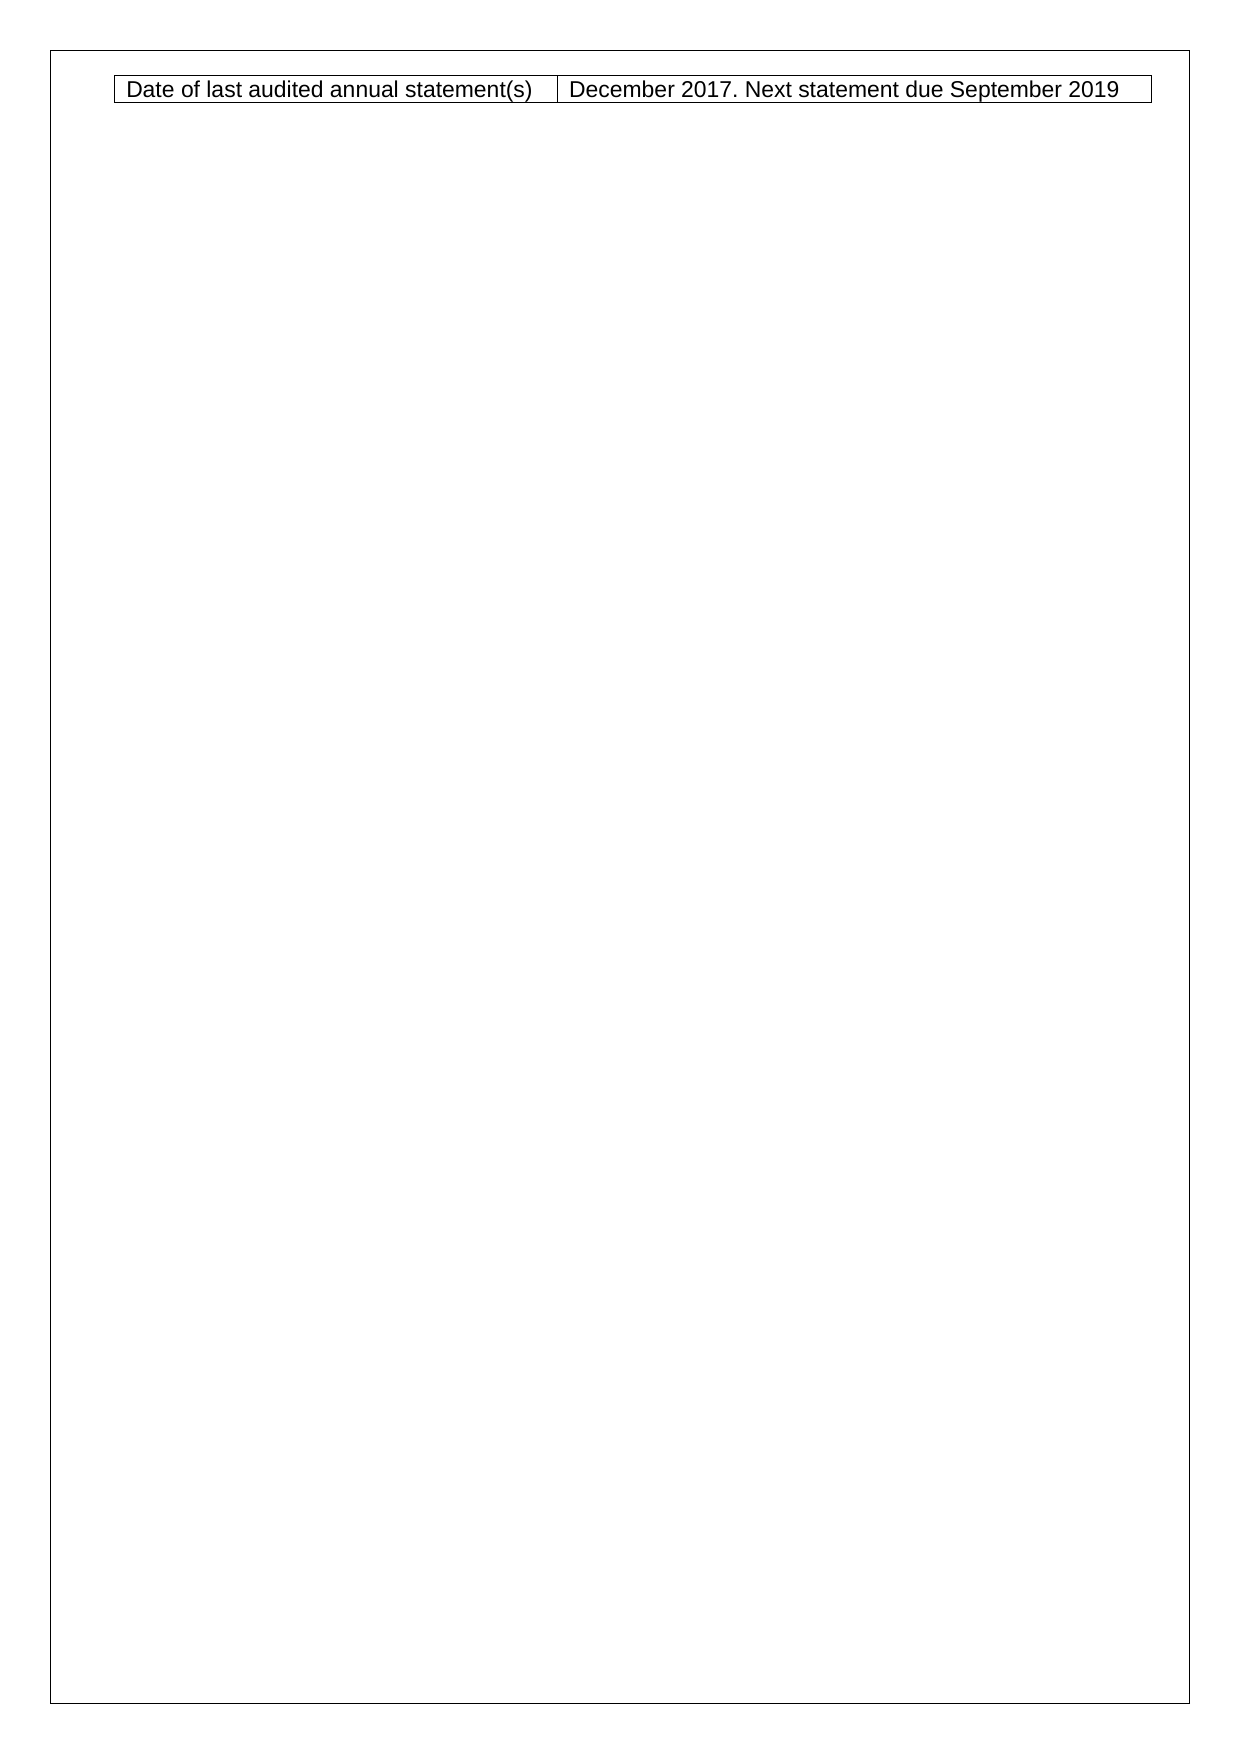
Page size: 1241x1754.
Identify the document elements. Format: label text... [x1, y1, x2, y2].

table_cell December 2017. Next statement due September 2019 [558, 76, 1151, 102]
table_cell Date of last audited annual statement(s) [115, 76, 557, 102]
